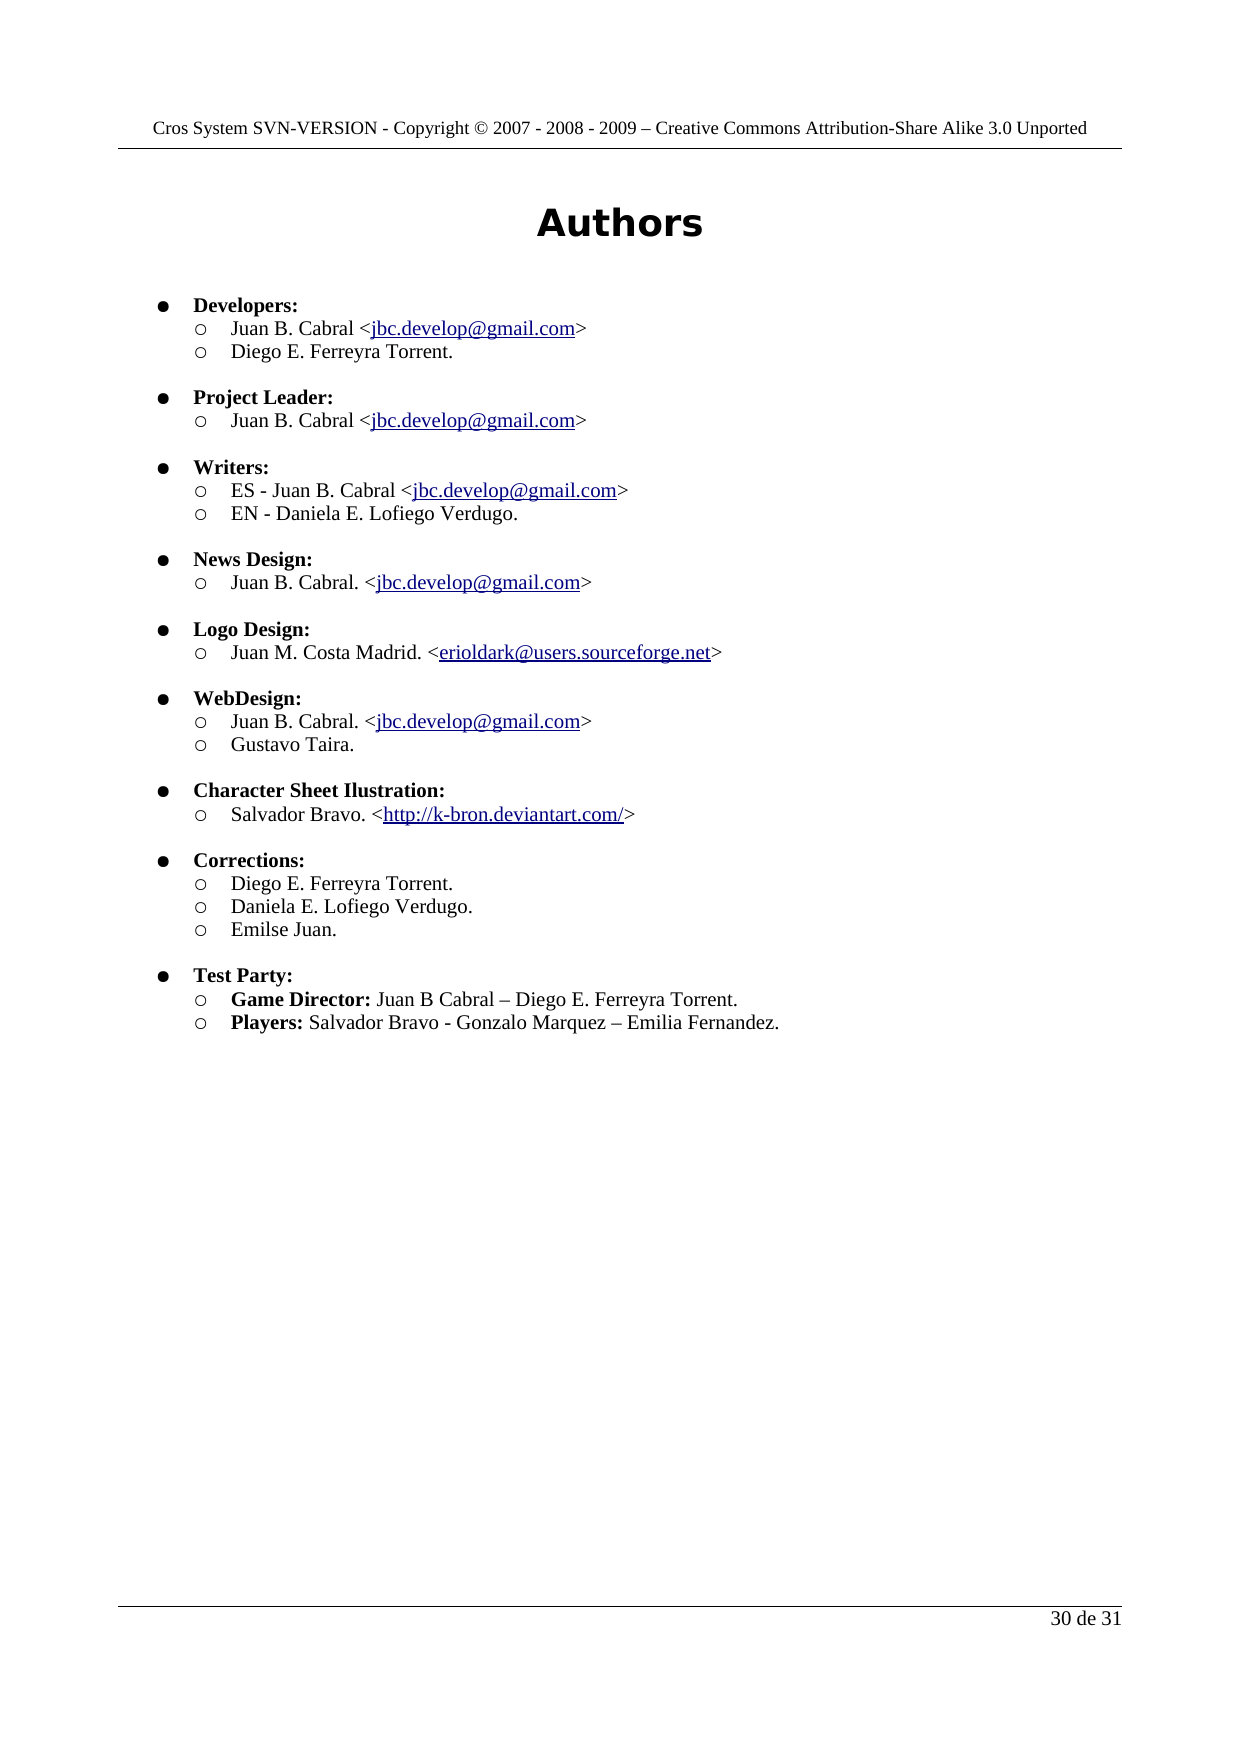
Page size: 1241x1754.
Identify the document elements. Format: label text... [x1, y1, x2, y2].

list Emilse Juan. [193, 918, 1122, 941]
subtitle Authors [118, 202, 1122, 246]
list ES - Juan B. Cabral <jbc.develop@gmail.com> [193, 479, 1122, 502]
list Corrections: [156, 849, 1122, 872]
list Diego E. Ferreyra Torrent. [193, 872, 1122, 895]
list EN - Daniela E. Lofiego Verdugo. [193, 502, 1122, 525]
list Salvador Bravo. <http://k-bron.deviantart.com/> [193, 802, 1122, 826]
list Juan M. Costa Madrid. <erioldark@users.sourceforge.net> [193, 641, 1122, 664]
list Project Leader: [156, 386, 1122, 409]
list Gustavo Taira. [193, 733, 1122, 756]
list WebDesign: [156, 687, 1122, 710]
list Diego E. Ferreyra Torrent. [193, 340, 1122, 363]
list Writers: [156, 456, 1122, 479]
list Juan B. Cabral <jbc.develop@gmail.com> [193, 409, 1122, 432]
list Juan B. Cabral. <jbc.develop@gmail.com> [193, 710, 1122, 733]
list Developers: [156, 294, 1122, 317]
list Juan B. Cabral <jbc.develop@gmail.com> [193, 317, 1122, 340]
list News Design: [156, 548, 1122, 571]
list Players: Salvador Bravo - Gonzalo Marquez – Emilia Fernandez. [193, 1011, 1122, 1034]
list Game Director: Juan B Cabral – Diego E. Ferreyra Torrent. [193, 987, 1122, 1011]
list Character Sheet Ilustration: [156, 779, 1122, 802]
list Daniela E. Lofiego Verdugo. [193, 895, 1122, 918]
list Logo Design: [156, 617, 1122, 641]
list Juan B. Cabral. <jbc.develop@gmail.com> [193, 571, 1122, 594]
list Test Party: [156, 964, 1122, 987]
